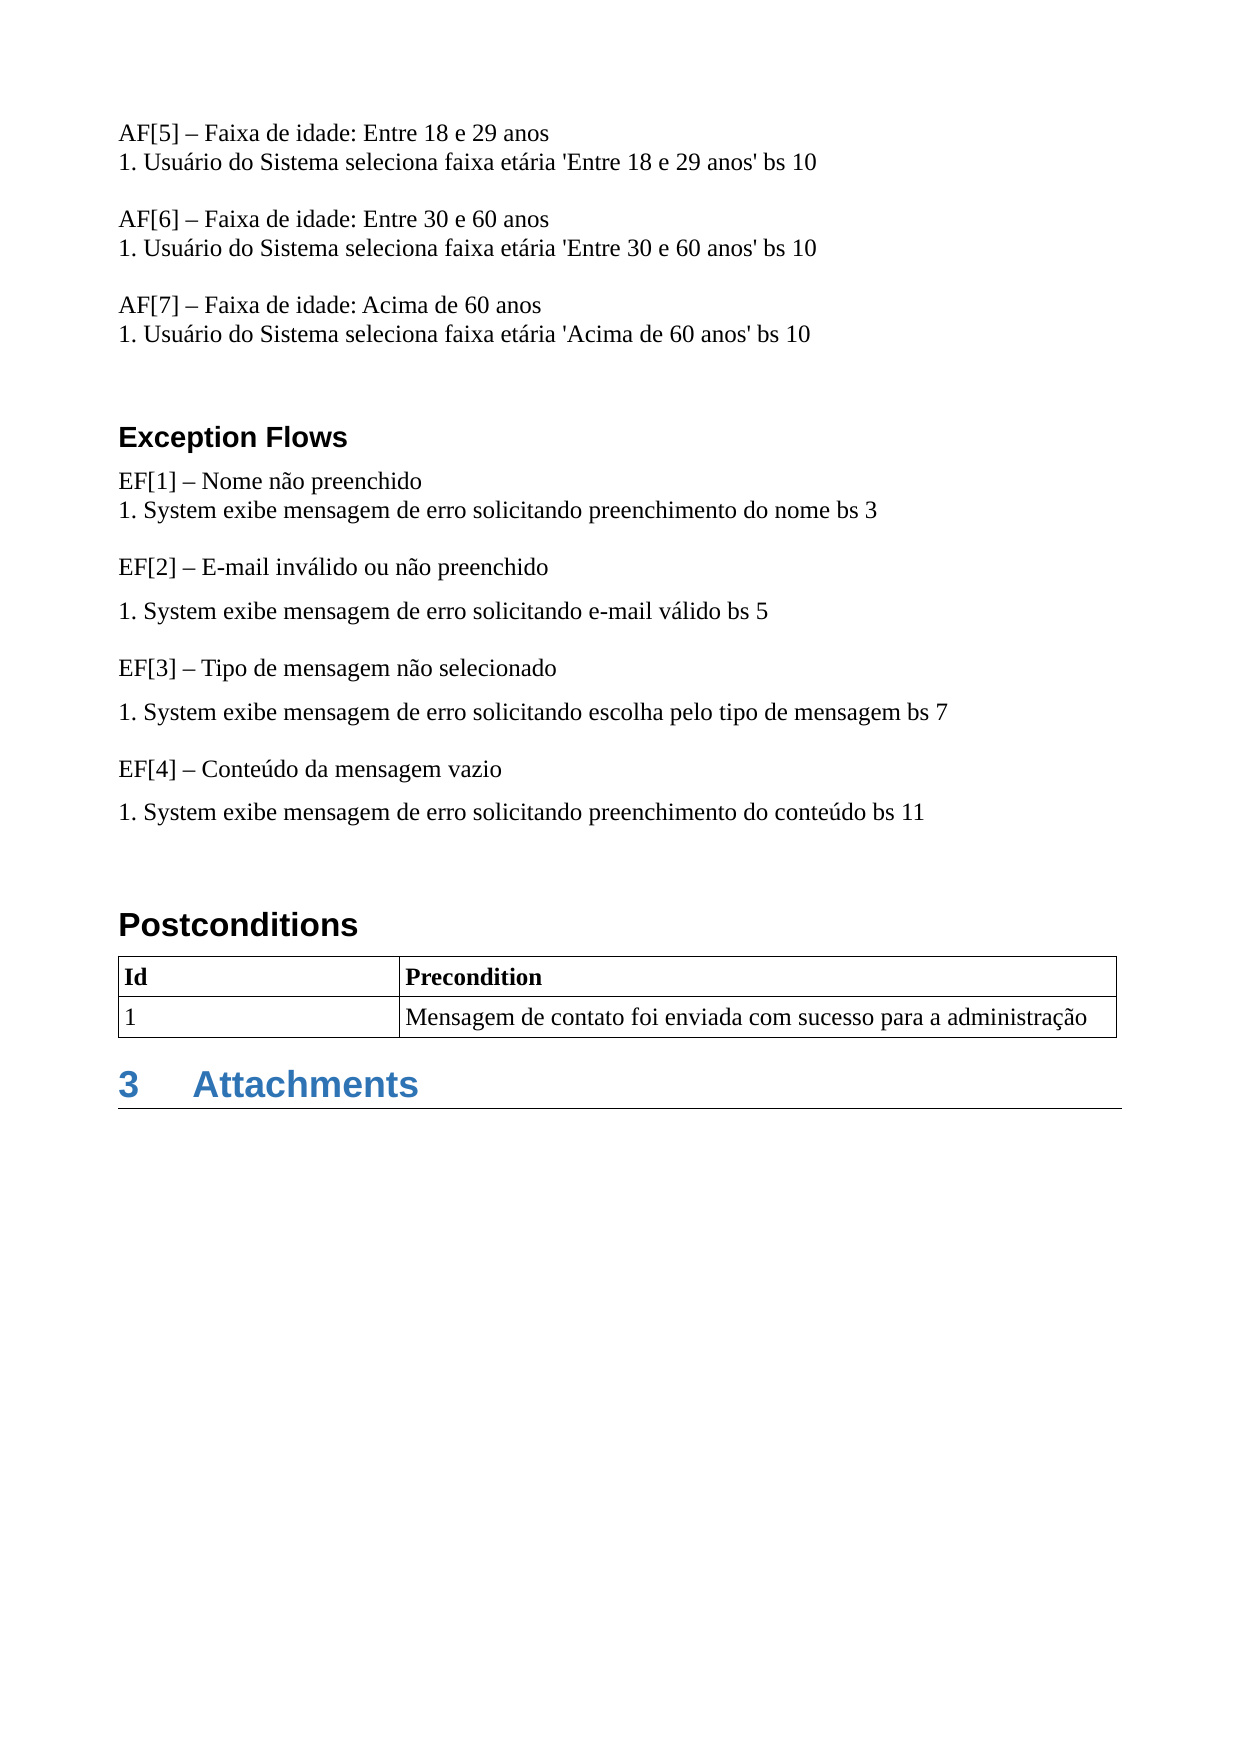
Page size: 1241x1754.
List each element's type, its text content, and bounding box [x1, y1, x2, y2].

text AF[7] – Faixa de idade: Acima de 60 anos [118, 291, 1122, 319]
text 1. Usuário do Sistema seleciona faixa etária 'Entre 30 e 60 anos' bs 10 [118, 233, 1122, 262]
text AF[5] – Faixa de idade: Entre 18 e 29 anos [118, 118, 1122, 147]
text 1. Usuário do Sistema seleciona faixa etária 'Acima de 60 anos' bs 10 [118, 319, 1122, 348]
text EF[3] – Tipo de mensagem não selecionado [118, 653, 1122, 682]
text EF[4] – Conteúdo da mensagem vazio [118, 754, 1122, 783]
text 1. System exibe mensagem de erro solicitando preenchimento do nome bs 3 [118, 495, 1122, 524]
table_header Id [119, 957, 399, 996]
text 1. System exibe mensagem de erro solicitando preenchimento do conteúdo bs 11 [118, 797, 1122, 826]
text EF[1] – Nome não preenchido [118, 466, 1122, 495]
text 1. System exibe mensagem de erro solicitando e-mail válido bs 5 [118, 596, 1122, 624]
text 1. Usuário do Sistema seleciona faixa etária 'Entre 18 e 29 anos' bs 10 [118, 147, 1122, 176]
table_cell Mensagem de contato foi enviada com sucesso para a administração [400, 997, 1116, 1037]
table_header Precondition [400, 957, 1116, 996]
text 1. System exibe mensagem de erro solicitando escolha pelo tipo de mensagem bs 7 [118, 697, 1122, 725]
text EF[2] – E-mail inválido ou não preenchido [118, 552, 1122, 581]
subtitle Exception Flows [118, 420, 1122, 454]
subtitle Postconditions [118, 904, 1122, 943]
text AF[6] – Faixa de idade: Entre 30 e 60 anos [118, 204, 1122, 233]
subtitle Attachments [118, 1062, 1122, 1108]
table_cell 1 [119, 997, 399, 1037]
